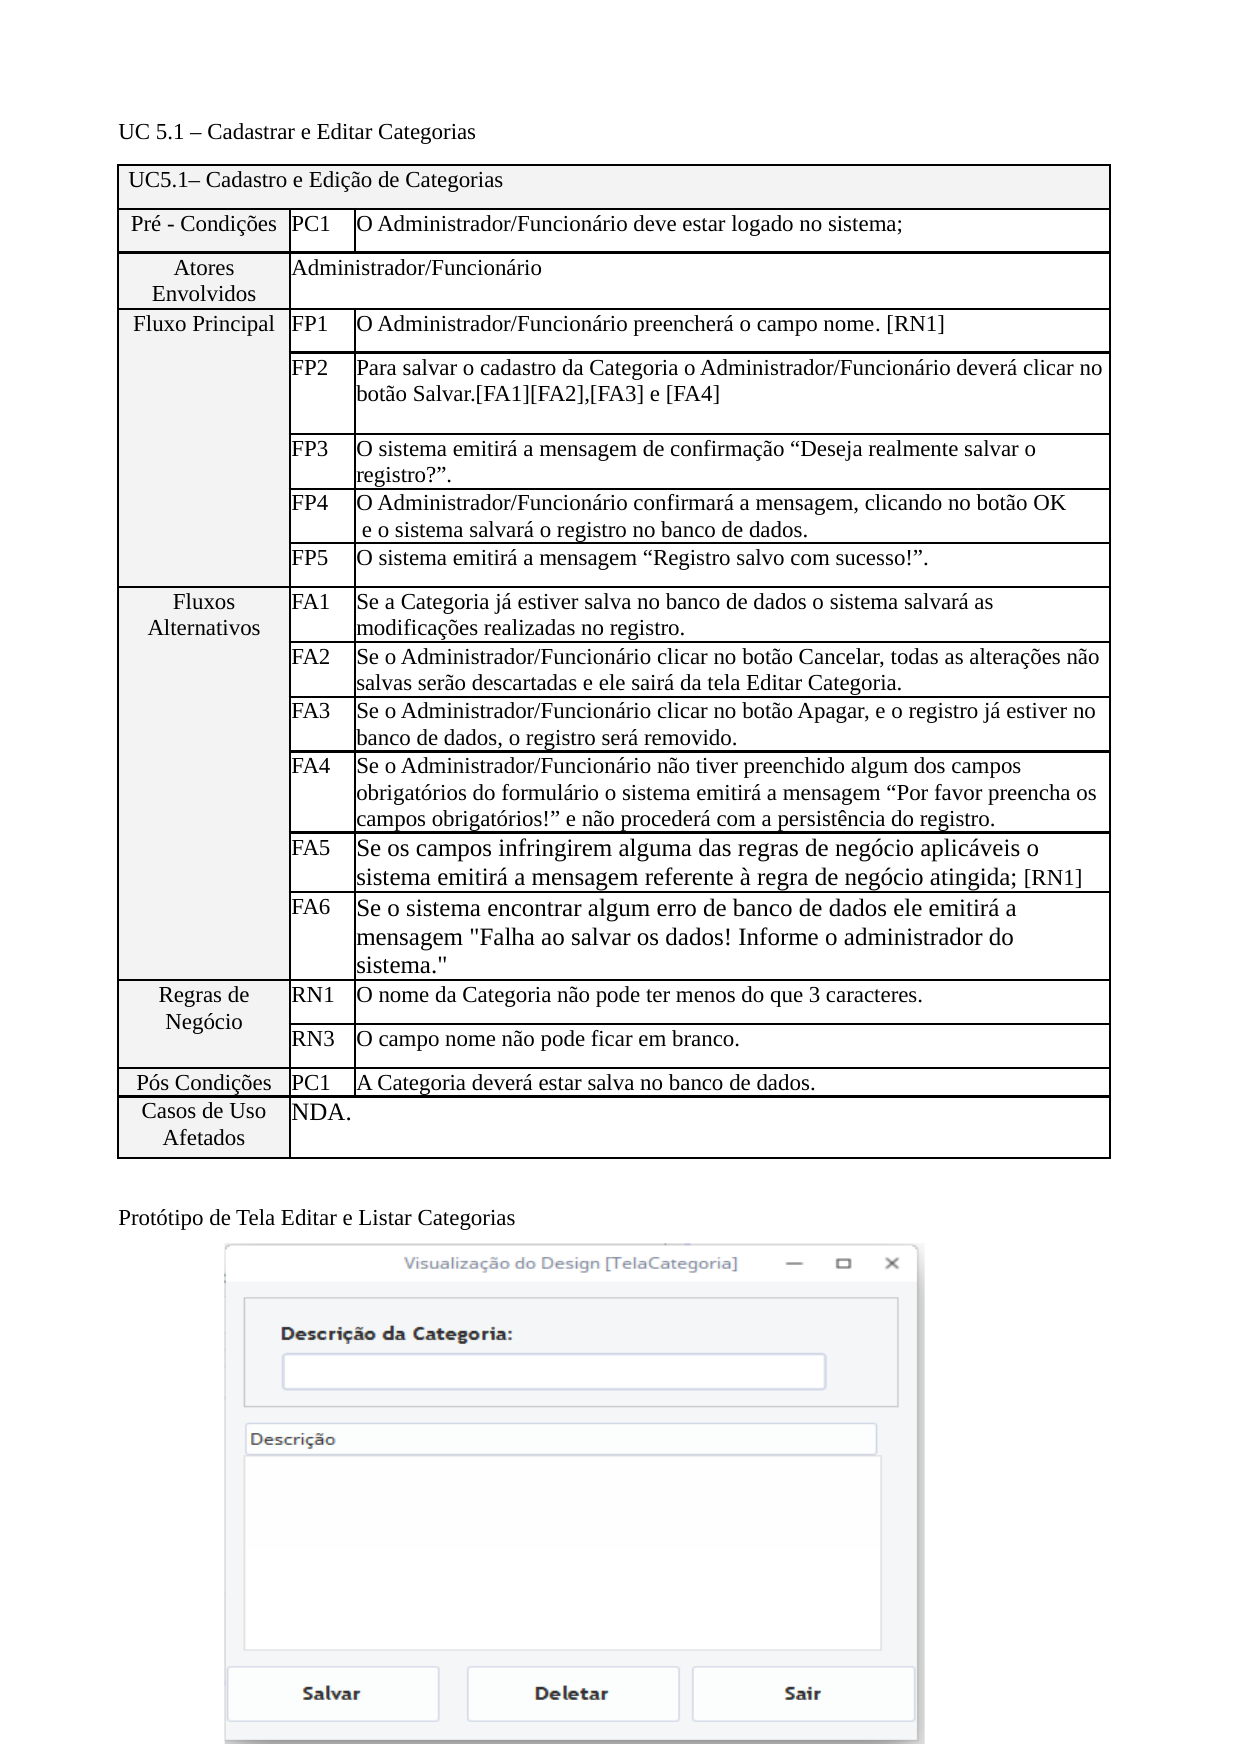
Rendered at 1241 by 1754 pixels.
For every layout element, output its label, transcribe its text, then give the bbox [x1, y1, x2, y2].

table_cell Fluxo Principal [119, 310, 289, 586]
table_cell NDA. [291, 1098, 1109, 1157]
table_cell O nome da Categoria não pode ter menos do que 3 caracteres. [356, 981, 1109, 1023]
table_cell Se o Administrador/Funcionário clicar no botão Apagar, e o registro já estiver no banco de dados, o registro será removido. [356, 698, 1109, 750]
table_header UC5.1– Cadastro e Edição de Categorias [119, 166, 1109, 208]
table_cell Se o Administrador/Funcionário clicar no botão Cancelar, todas as alterações não salvas serão descartadas e ele sairá da tela Editar Categoria. [356, 643, 1109, 696]
picture [224, 1243, 925, 1744]
table_cell Se a Categoria já estiver salva no banco de dados o sistema salvará as modificações realizadas no registro. [356, 588, 1109, 641]
table_cell FA3 [291, 698, 354, 750]
table_cell PC1 [291, 1069, 354, 1095]
table_cell Pós Condições [119, 1069, 289, 1095]
table_cell Para salvar o cadastro da Categoria o Administrador/Funcionário deverá clicar no botão Salvar.[FA1][FA2],[FA3] e [FA4] [356, 354, 1109, 433]
table_cell FA6 [291, 893, 354, 979]
table_cell FP4 [291, 490, 354, 542]
table_cell FA5 [291, 834, 354, 891]
table_cell O campo nome não pode ficar em branco. [356, 1025, 1109, 1067]
table_cell PC1 [291, 210, 354, 251]
table_cell Fluxos Alternativos [119, 588, 289, 979]
table_cell FP5 [291, 544, 354, 586]
table_cell FA2 [291, 643, 354, 696]
table_cell O sistema emitirá a mensagem “Registro salvo com sucesso!”. [356, 544, 1109, 586]
table_cell Casos de Uso Afetados [119, 1098, 289, 1157]
table_cell A Categoria deverá estar salva no banco de dados. [356, 1069, 1109, 1095]
text UC 5.1 – Cadastrar e Editar Categorias [118, 118, 1122, 144]
table_cell O Administrador/Funcionário preencherá o campo nome. [RN1] [356, 310, 1109, 351]
table_cell Regras de Negócio [119, 981, 289, 1067]
table_cell RN3 [291, 1025, 354, 1067]
table_cell RN1 [291, 981, 354, 1023]
table_cell Se o sistema encontrar algum erro de banco de dados ele emitirá a mensagem "Falha ao salvar os dados! Informe o administrador do sistema." [356, 893, 1109, 979]
table_cell Se os campos infringirem alguma das regras de negócio aplicáveis o sistema emitirá a mensagem referente à regra de negócio atingida; [RN1] [356, 834, 1109, 891]
table_cell O sistema emitirá a mensagem de confirmação “Deseja realmente salvar o registro?”. [356, 435, 1109, 487]
table_cell O Administrador/Funcionário confirmará a mensagem, clicando no botão OK e o sistema salvará o registro no banco de dados. [356, 490, 1109, 542]
table_cell Administrador/Funcionário [291, 254, 1109, 308]
table_cell Atores Envolvidos [119, 254, 289, 308]
text Protótipo de Tela Editar e Listar Categorias [118, 1204, 1122, 1231]
table_cell Se o Administrador/Funcionário não tiver preenchido algum dos campos obrigatórios do formulário o sistema emitirá a mensagem “Por favor preencha os campos obrigatórios!” e não procederá com a persistência do registro. [356, 753, 1109, 831]
table_cell FP2 [291, 354, 354, 433]
table_cell Pré - Condições [119, 210, 289, 251]
table_cell O Administrador/Funcionário deve estar logado no sistema; [356, 210, 1109, 251]
table_cell FP3 [291, 435, 354, 487]
table_cell FA1 [291, 588, 354, 641]
table_cell FA4 [291, 753, 354, 831]
table_cell FP1 [291, 310, 354, 351]
